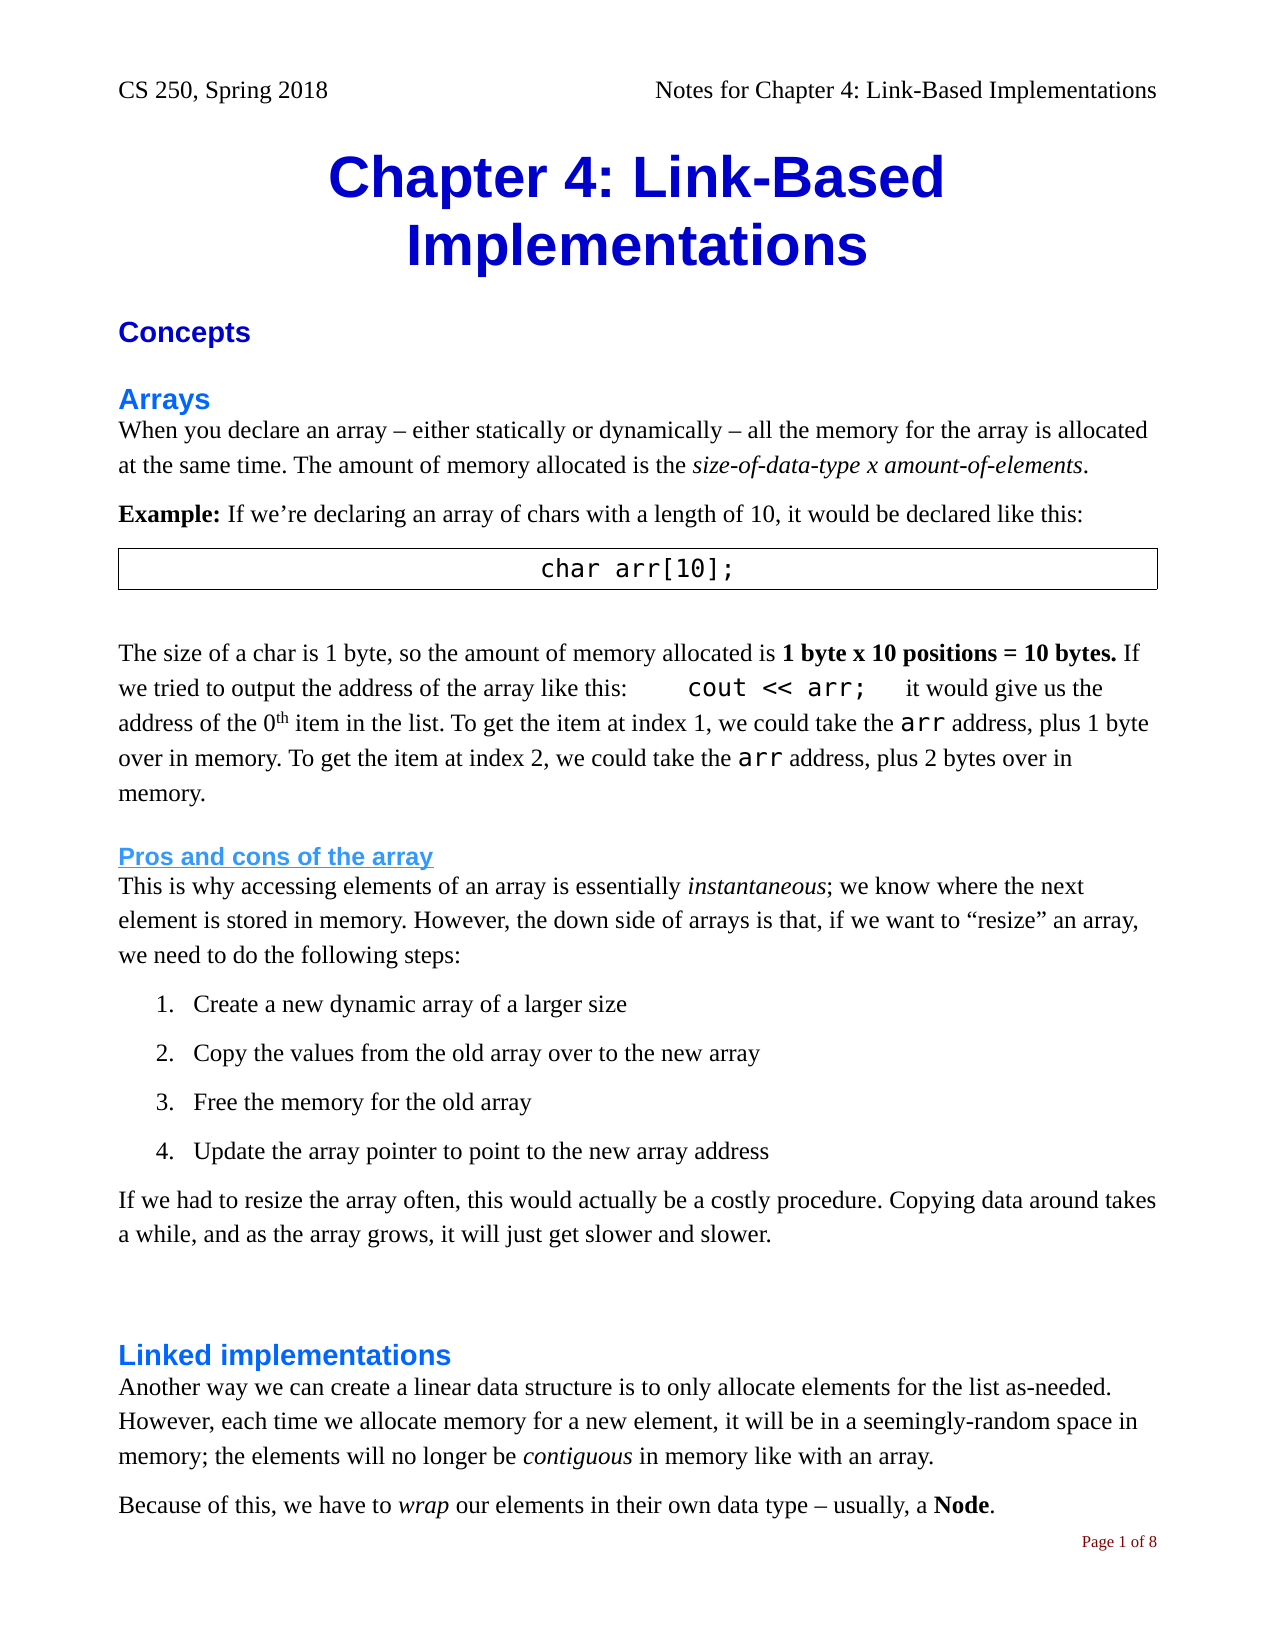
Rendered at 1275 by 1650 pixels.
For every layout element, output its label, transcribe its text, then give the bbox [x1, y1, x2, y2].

text Example: If we’re declaring an array of chars with a length of 10, it would be declared like this: [118, 499, 1157, 527]
text Another way we can create a linear data structure is to only allocate elements for the list as-needed. However, each time we allocate memory for a new element, it will be in a seemingly-random space in memory; the elements will no longer be contiguous in memory like with an array. [118, 1372, 1157, 1470]
subtitle Concepts [118, 315, 1157, 348]
text When you declare an array – either statically or dynamically – all the memory for the array is allocated at the same time. The amount of memory allocated is the size-of-data-type x amount-of-elements. [118, 415, 1157, 478]
text The size of a char is 1 byte, so the amount of memory allocated is 1 byte x 10 positions = 10 bytes. If we tried to output the address of the array like this: cout << arr; it would give us the address of the 0th item in the list. To get the item at index 1, we could take the arr address, plus 1 byte over in memory. To get the item at index 2, we could take the arr address, plus 2 bytes over in memory. [118, 638, 1157, 807]
list Create a new dynamic array of a larger size [156, 989, 1157, 1017]
title Chapter 4: Link-Based Implementations [118, 143, 1157, 277]
text This is why accessing elements of an array is essentially instantaneous; we know where the next element is stored in memory. However, the down side of arrays is that, if we want to “resize” an array, we need to do the following steps: [118, 871, 1157, 968]
list Copy the values from the old array over to the new array [156, 1038, 1157, 1067]
table_header char arr[10]; [119, 549, 1157, 589]
subtitle Linked implementations [118, 1338, 1157, 1372]
text If we had to resize the array often, this would actually be a costly procedure. Copying data around takes a while, and as the array grows, it will just get slower and slower. [118, 1185, 1157, 1248]
list Free the memory for the old array [156, 1087, 1157, 1116]
list Update the array pointer to point to the new array address [156, 1136, 1157, 1165]
subtitle Pros and cons of the array [118, 842, 1157, 871]
text Because of this, we have to wrap our elements in their own data type – usually, a Node. [118, 1490, 1157, 1519]
subtitle Arrays [118, 382, 1157, 415]
